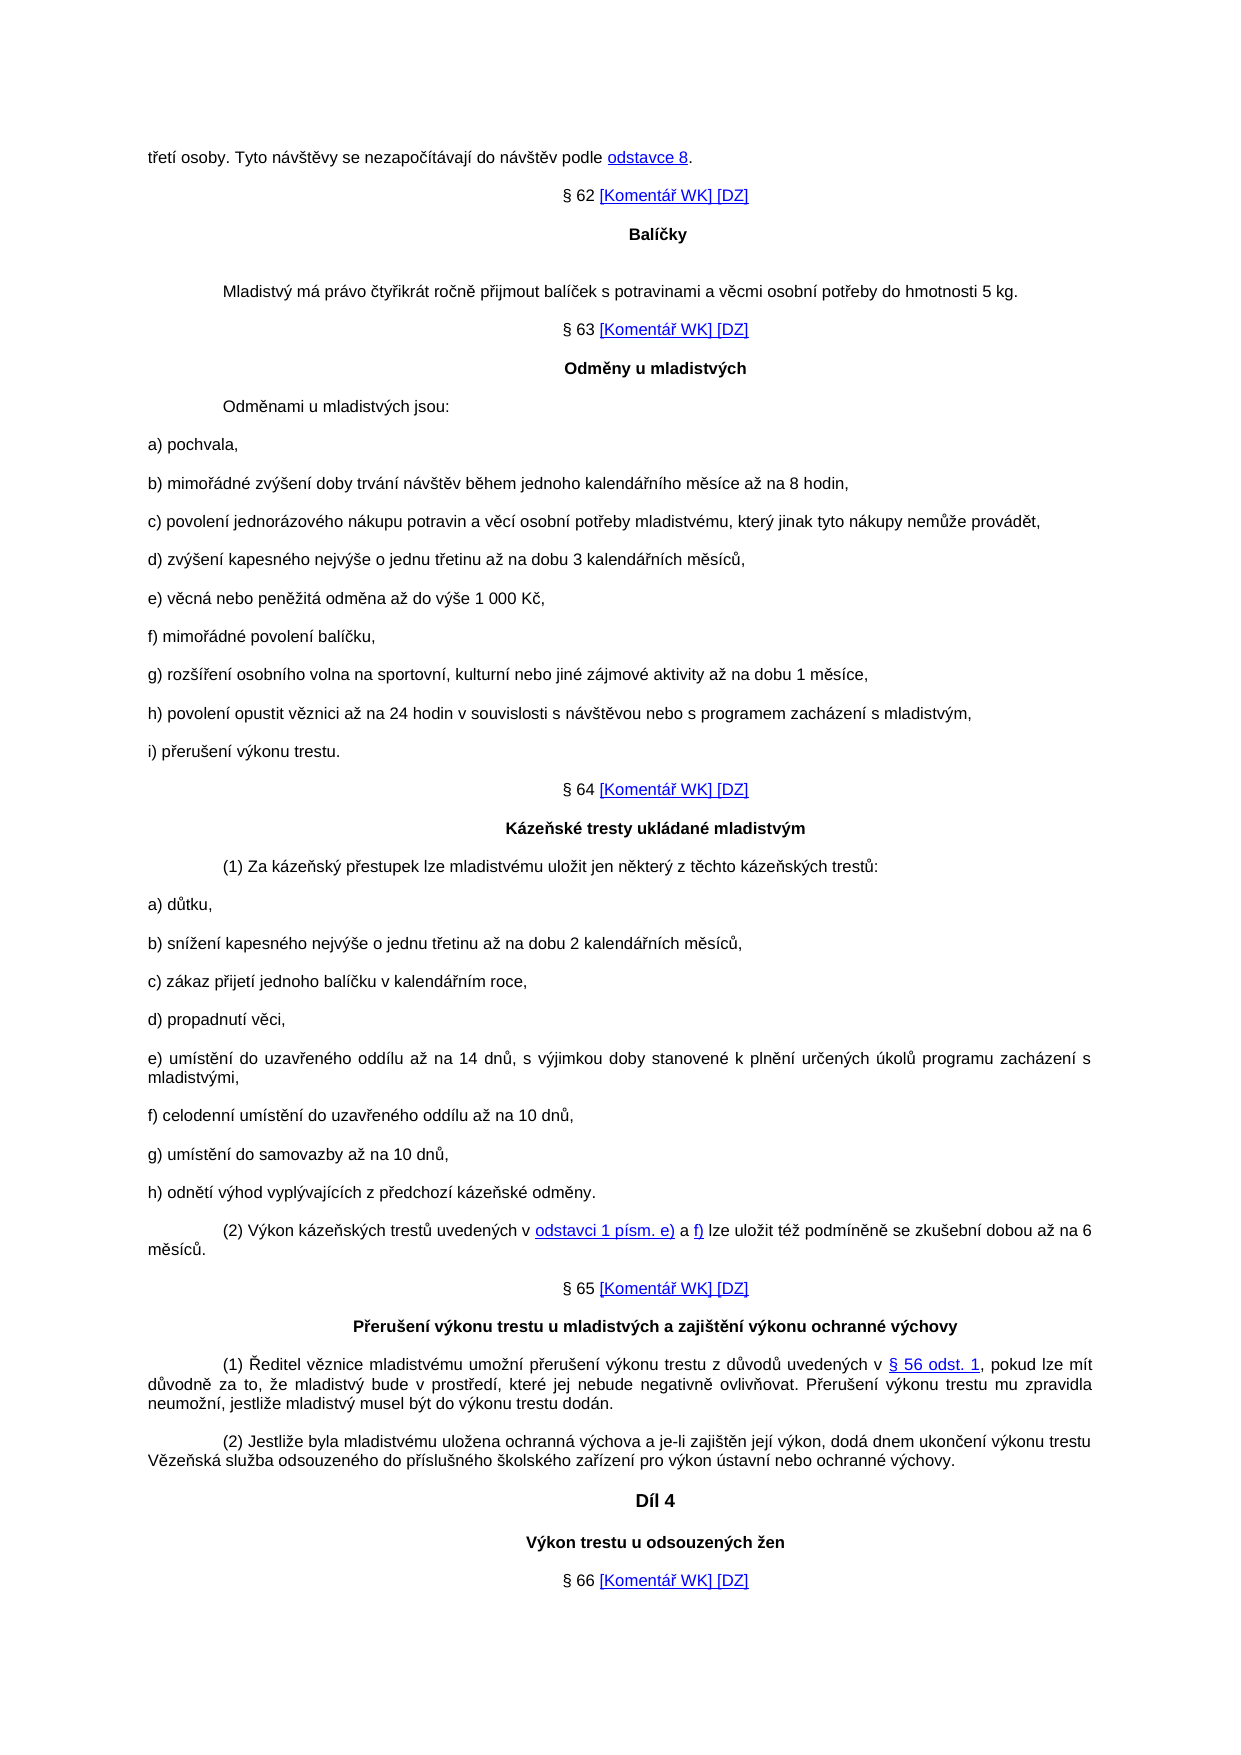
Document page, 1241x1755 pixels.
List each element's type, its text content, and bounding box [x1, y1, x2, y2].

text (2) Výkon kázeňských trestů uvedených v odstavci 1 písm. e) a f) lze uložit též podmíněně se zkušební dobou až na 6 měsíců. [148, 1221, 1093, 1259]
text § 66 [Komentář WK] [DZ] [148, 1571, 1093, 1590]
text § 62 [Komentář WK] [DZ] [148, 186, 1093, 205]
text g) rozšíření osobního volna na sportovní, kulturní nebo jiné zájmové aktivity až na dobu 1 měsíce, [148, 665, 1093, 684]
text Přerušení výkonu trestu u mladistvých a zajištění výkonu ochranné výchovy [148, 1317, 1093, 1336]
text h) odnětí výhod vyplývajících z předchozí kázeňské odměny. [148, 1183, 1093, 1202]
text (2) Jestliže byla mladistvému uložena ochranná výchova a je-li zajištěn její výkon, dodá dnem ukončení výkonu trestu Vězeňská služba odsouzeného do příslušného školského zařízení pro výkon ústavní nebo ochranné výchovy. [148, 1432, 1093, 1470]
text c) povolení jednorázového nákupu potravin a věcí osobní potřeby mladistvému, který jinak tyto nákupy nemůže provádět, [148, 512, 1093, 531]
text (1) Za kázeňský přestupek lze mladistvému uložit jen některý z těchto kázeňských trestů: [148, 857, 1093, 876]
text Odměny u mladistvých [148, 358, 1093, 378]
text f) celodenní umístění do uzavřeného oddílu až na 10 dnů, [148, 1106, 1093, 1125]
text d) propadnutí věci, [148, 1010, 1093, 1029]
text b) mimořádné zvýšení doby trvání návštěv během jednoho kalendářního měsíce až na 8 hodin, [148, 473, 1093, 493]
text Výkon trestu u odsouzených žen [148, 1532, 1093, 1552]
text Díl 4 [148, 1489, 1093, 1511]
text třetí osoby. Tyto návštěvy se nezapočítávají do návštěv podle odstavce 8. [148, 148, 1093, 167]
text § 65 [Komentář WK] [DZ] [148, 1278, 1093, 1298]
text e) věcná nebo peněžitá odměna až do výše 1 000 Kč, [148, 588, 1093, 608]
text d) zvýšení kapesného nejvýše o jednu třetinu až na dobu 3 kalendářních měsíců, [148, 550, 1093, 569]
text § 64 [Komentář WK] [DZ] [148, 780, 1093, 799]
text i) přerušení výkonu trestu. [148, 742, 1093, 761]
text c) zákaz přijetí jednoho balíčku v kalendářním roce, [148, 972, 1093, 991]
text a) důtku, [148, 895, 1093, 914]
text f) mimořádné povolení balíčku, [148, 627, 1093, 646]
text Kázeňské tresty ukládané mladistvým [148, 818, 1093, 838]
text a) pochvala, [148, 435, 1093, 454]
text Odměnami u mladistvých jsou: [148, 397, 1093, 416]
text Mladistvý má právo čtyřikrát ročně přijmout balíček s potravinami a věcmi osobní potřeby do hmotnosti 5 kg. [148, 282, 1093, 301]
text b) snížení kapesného nejvýše o jednu třetinu až na dobu 2 kalendářních měsíců, [148, 933, 1093, 953]
text (1) Ředitel věznice mladistvému umožní přerušení výkonu trestu z důvodů uvedených v § 56 odst. 1, pokud lze mít důvodně za to, že mladistvý bude v prostředí, které jej nebude negativně ovlivňovat. Přerušení výkonu trestu mu zpravidla neumožní, jestliže mladistvý musel být do výkonu trestu dodán. [148, 1355, 1093, 1413]
text h) povolení opustit věznici až na 24 hodin v souvislosti s návštěvou nebo s programem zacházení s mladistvým, [148, 703, 1093, 723]
text Balíčky [148, 224, 1093, 243]
text e) umístění do uzavřeného oddílu až na 14 dnů, s výjimkou doby stanovené k plnění určených úkolů programu zacházení s mladistvými, [148, 1048, 1093, 1087]
text § 63 [Komentář WK] [DZ] [148, 320, 1093, 339]
text g) umístění do samovazby až na 10 dnů, [148, 1144, 1093, 1163]
